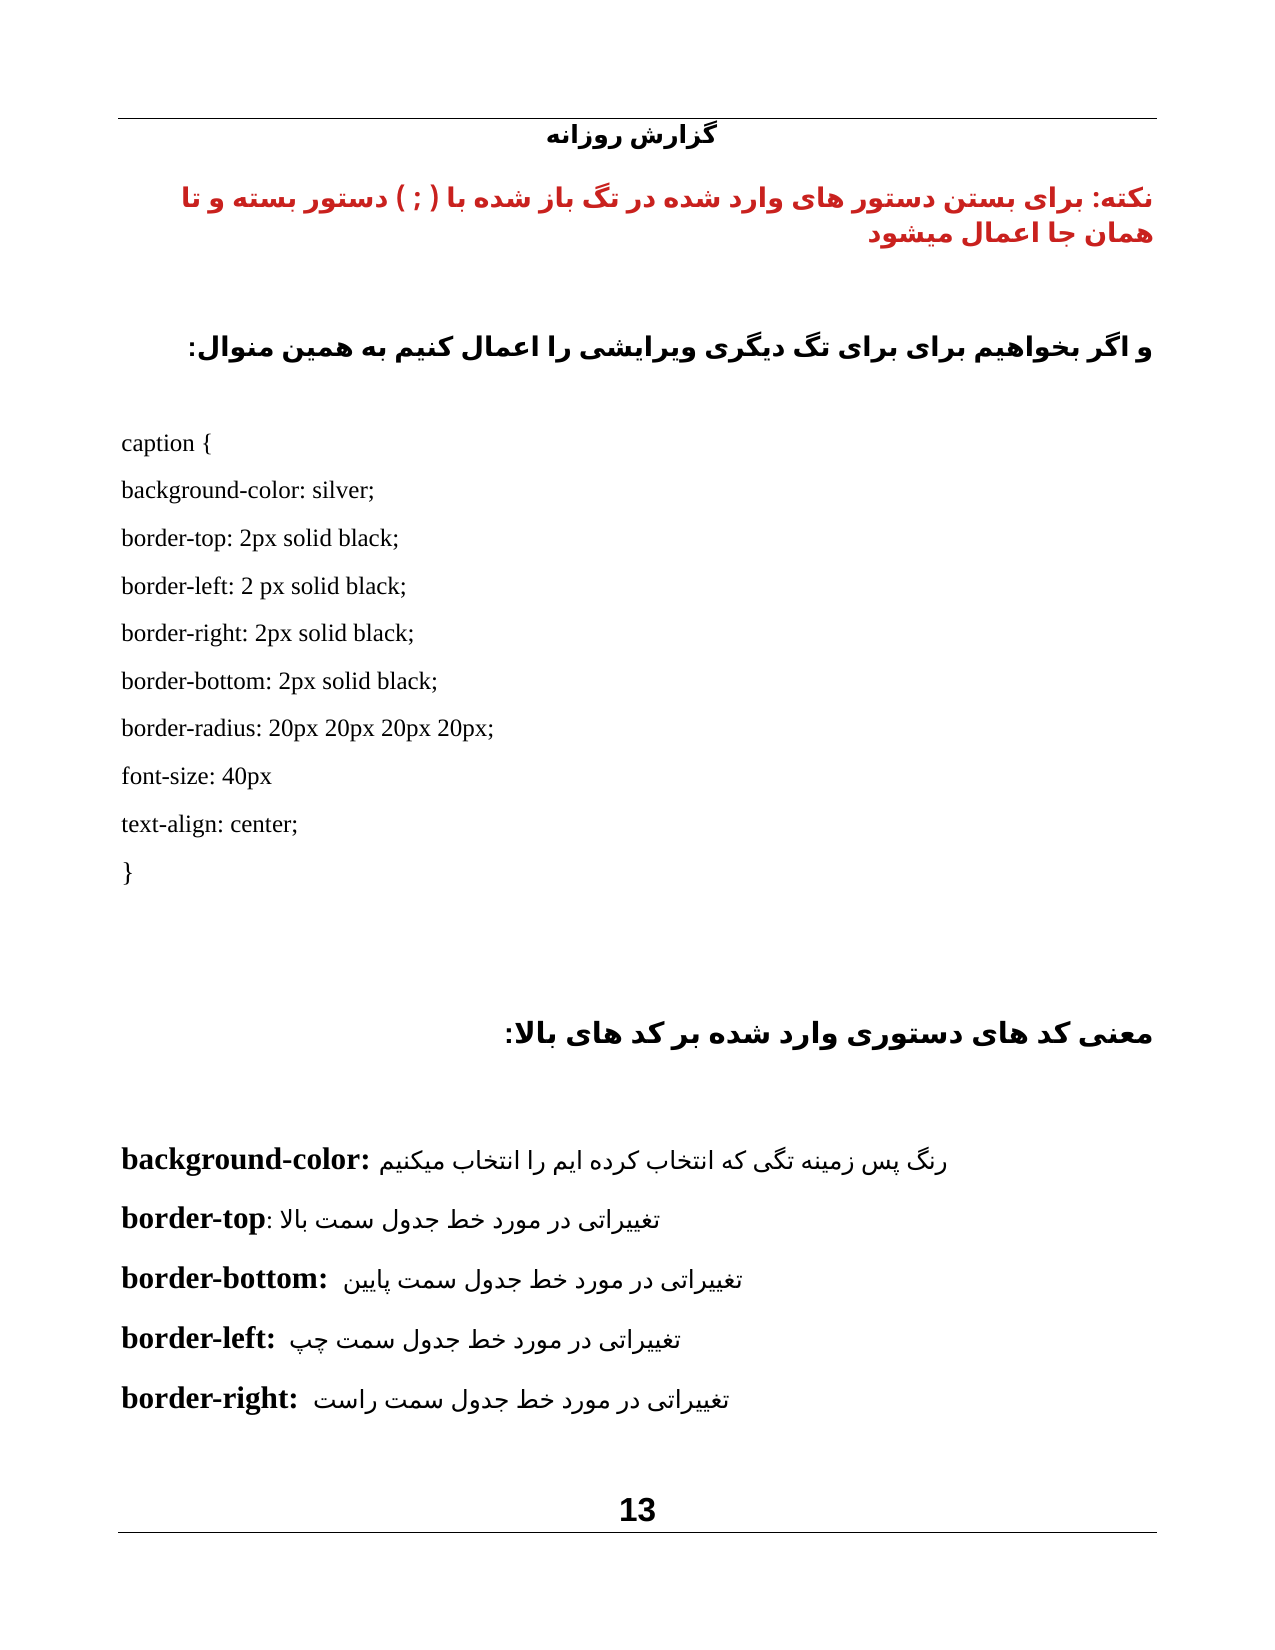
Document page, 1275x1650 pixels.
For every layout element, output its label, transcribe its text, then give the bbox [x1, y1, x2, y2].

text font-size: 40px [121, 761, 1154, 790]
text border-bottom: 2px solid black; [121, 666, 1154, 695]
text border-bottom: تغییراتی در مورد خط جدول سمت پایین [121, 1259, 1154, 1299]
subtitle نکته: برای بستن دستور های وارد شده در تگ باز شده با ( ; ) دستور بسته و تا همان جا اعمال میشود [121, 183, 1154, 254]
text background-color: رنگ پس زمینه تگی که انتخاب کرده ایم را انتخاب میکنیم [121, 1140, 1154, 1179]
text border-radius: 20px 20px 20px 20px; [121, 713, 1154, 742]
subtitle :و اگر بخواهیم برای برای تگ دیگری ویرایشی را اعمال کنیم به همین منوال [121, 331, 1154, 368]
text text-align: center; [121, 809, 1154, 837]
text border-left: 2 px solid black; [121, 571, 1154, 599]
text border-top: تغییراتی در مورد خط جدول سمت بالا [121, 1200, 1154, 1239]
text border-left: تغییراتی در مورد خط جدول سمت چپ [121, 1319, 1154, 1359]
text background-color: silver; [121, 476, 1154, 504]
text border-right: تغییراتی در مورد خط جدول سمت راست [121, 1379, 1154, 1418]
text caption { [121, 428, 1154, 457]
text border-right: 2px solid black; [121, 618, 1154, 647]
text border-top: 2px solid black; [121, 523, 1154, 552]
text } [121, 856, 1154, 887]
subtitle :معنی کد های دستوری وارد شده بر کد های بالا [121, 1016, 1154, 1056]
